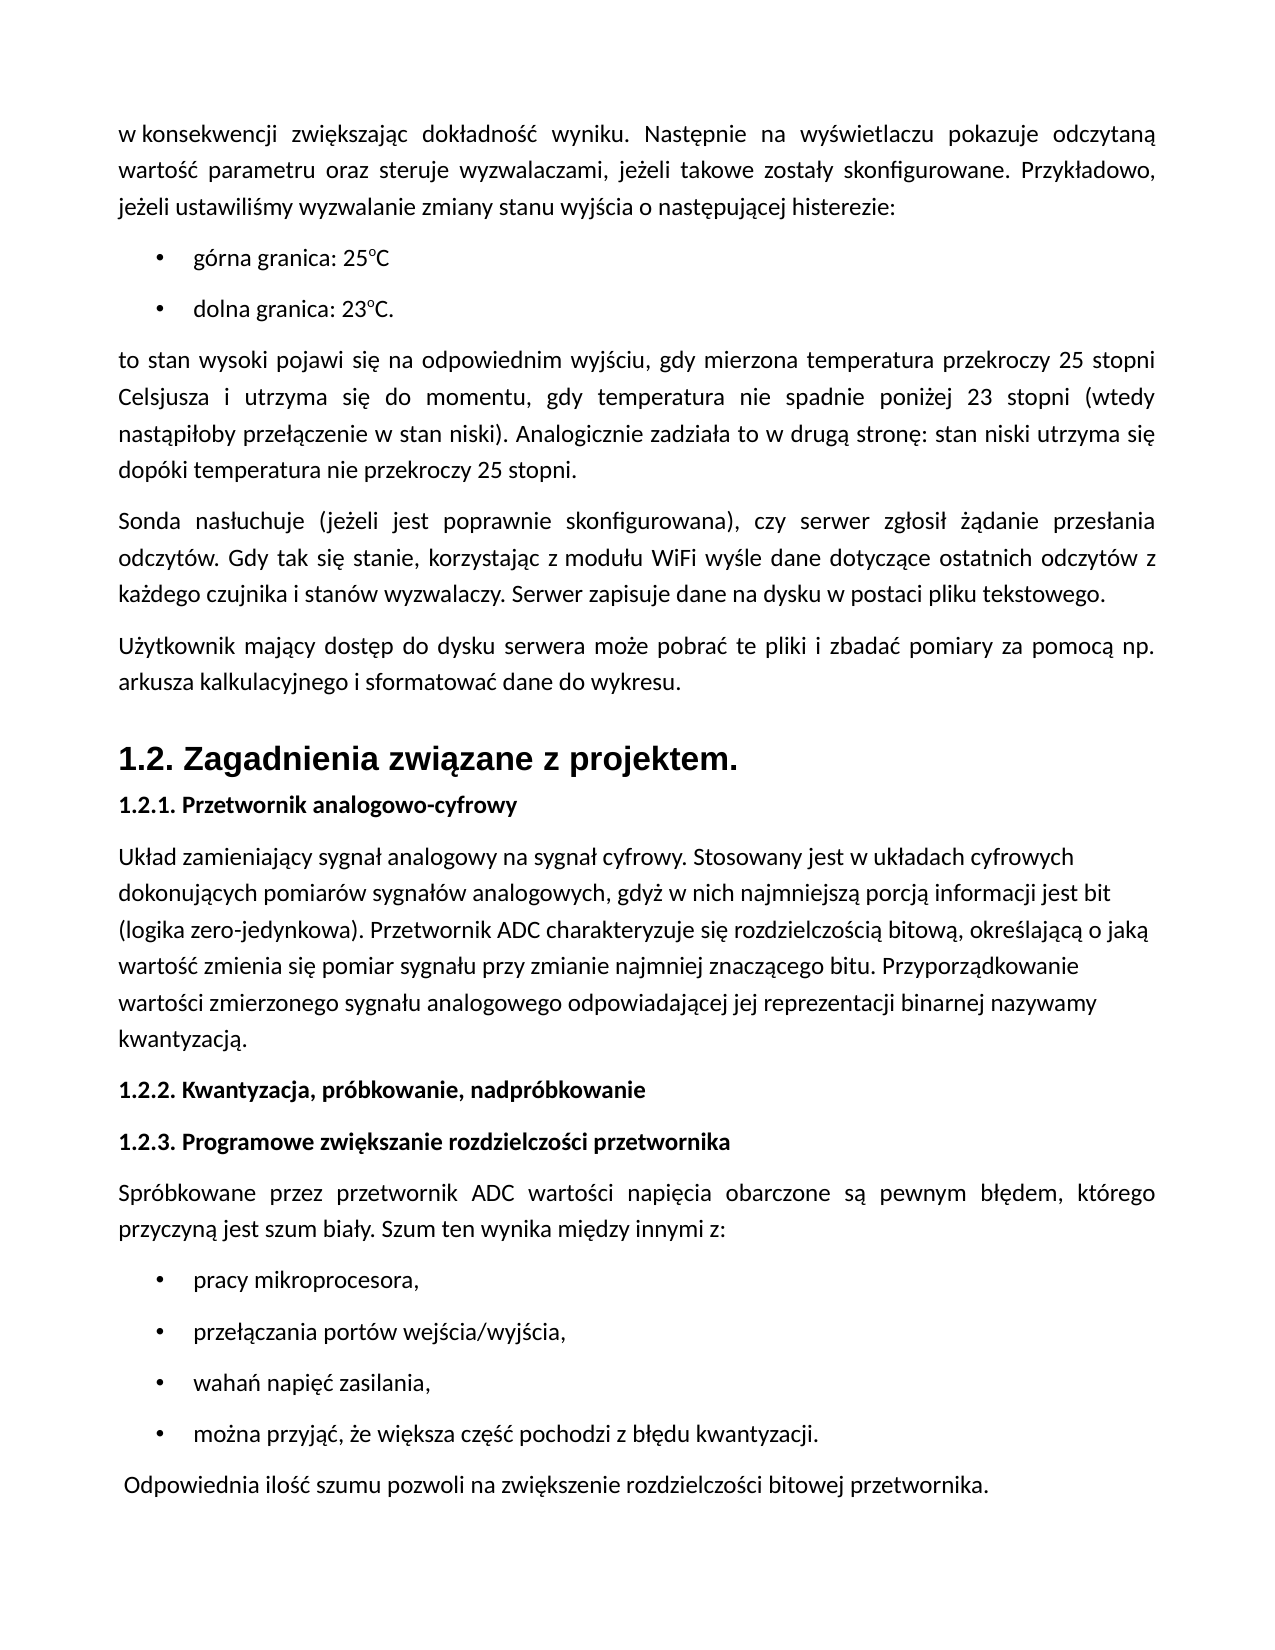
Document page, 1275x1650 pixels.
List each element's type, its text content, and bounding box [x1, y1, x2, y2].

text 1.2.1. Przetwornik analogowo-cyfrowy [118, 789, 1157, 820]
text Użytkownik mający dostęp do dysku serwera może pobrać te pliki i zbadać pomiary za pomocą np. arkusza kalkulacyjnego i sformatować dane do wykresu. [118, 630, 1157, 697]
text 1.2.3. Programowe zwiększanie rozdzielczości przetwornika [118, 1126, 1157, 1156]
list górna granica: 25oC [156, 242, 1157, 273]
text Spróbkowane przez przetwornik ADC wartości napięcia obarczone są pewnym błędem, którego przyczyną jest szum biały. Szum ten wynika między innymi z: [118, 1177, 1157, 1244]
list pracy mikroprocesora, [156, 1264, 1157, 1295]
list dolna granica: 23oC. [156, 293, 1157, 324]
text Odpowiednia ilość szumu pozwoli na zwiększenie rozdzielczości bitowej przetwornika. [118, 1469, 1157, 1500]
text to stan wysoki pojawi się na odpowiednim wyjściu, gdy mierzona temperatura przekroczy 25 stopni Celsjusza i utrzyma się do momentu, gdy temperatura nie spadnie poniżej 23 stopni (wtedy nastąpiłoby przełączenie w stan niski). Analogicznie zadziała to w drugą stronę: stan niski utrzyma się dopóki temperatura nie przekroczy 25 stopni. [118, 345, 1157, 485]
list wahań napięć zasilania, [156, 1367, 1157, 1397]
list można przyjąć, że większa część pochodzi z błędu kwantyzacji. [156, 1418, 1157, 1448]
text Układ zamieniający sygnał analogowy na sygnał cyfrowy. Stosowany jest w układach cyfrowych dokonujących pomiarów sygnałów analogowych, gdyż w nich najmniejszą porcją informacji jest bit (logika zero-jedynkowa). Przetwornik ADC charakteryzuje się rozdzielczością bitową, określającą o jaką wartość zmienia się pomiar sygnału przy zmianie najmniej znaczącego bitu. Przyporządkowanie wartości zmierzonego sygnału analogowego odpowiadającej jej reprezentacji binarnej nazywamy kwantyzacją. [118, 841, 1157, 1054]
text 1.2.2. Kwantyzacja, próbkowanie, nadpróbkowanie [118, 1074, 1157, 1105]
text Sonda nasłuchuje (jeżeli jest poprawnie skonfigurowana), czy serwer zgłosił żądanie przesłania odczytów. Gdy tak się stanie, korzystając z modułu WiFi wyśle dane dotyczące ostatnich odczytów z każdego czujnika i stanów wyzwalaczy. Serwer zapisuje dane na dysku w postaci pliku tekstowego. [118, 506, 1157, 609]
text w konsekwencji zwiększając dokładność wyniku. Następnie na wyświetlaczu pokazuje odczytaną wartość parametru oraz steruje wyzwalaczami, jeżeli takowe zostały skonfigurowane. Przykładowo, jeżeli ustawiliśmy wyzwalanie zmiany stanu wyjścia o następującej histerezie: [118, 118, 1157, 222]
list przełączania portów wejścia/wyjścia, [156, 1316, 1157, 1346]
subtitle 1.2. Zagadnienia związane z projektem. [118, 738, 1157, 777]
